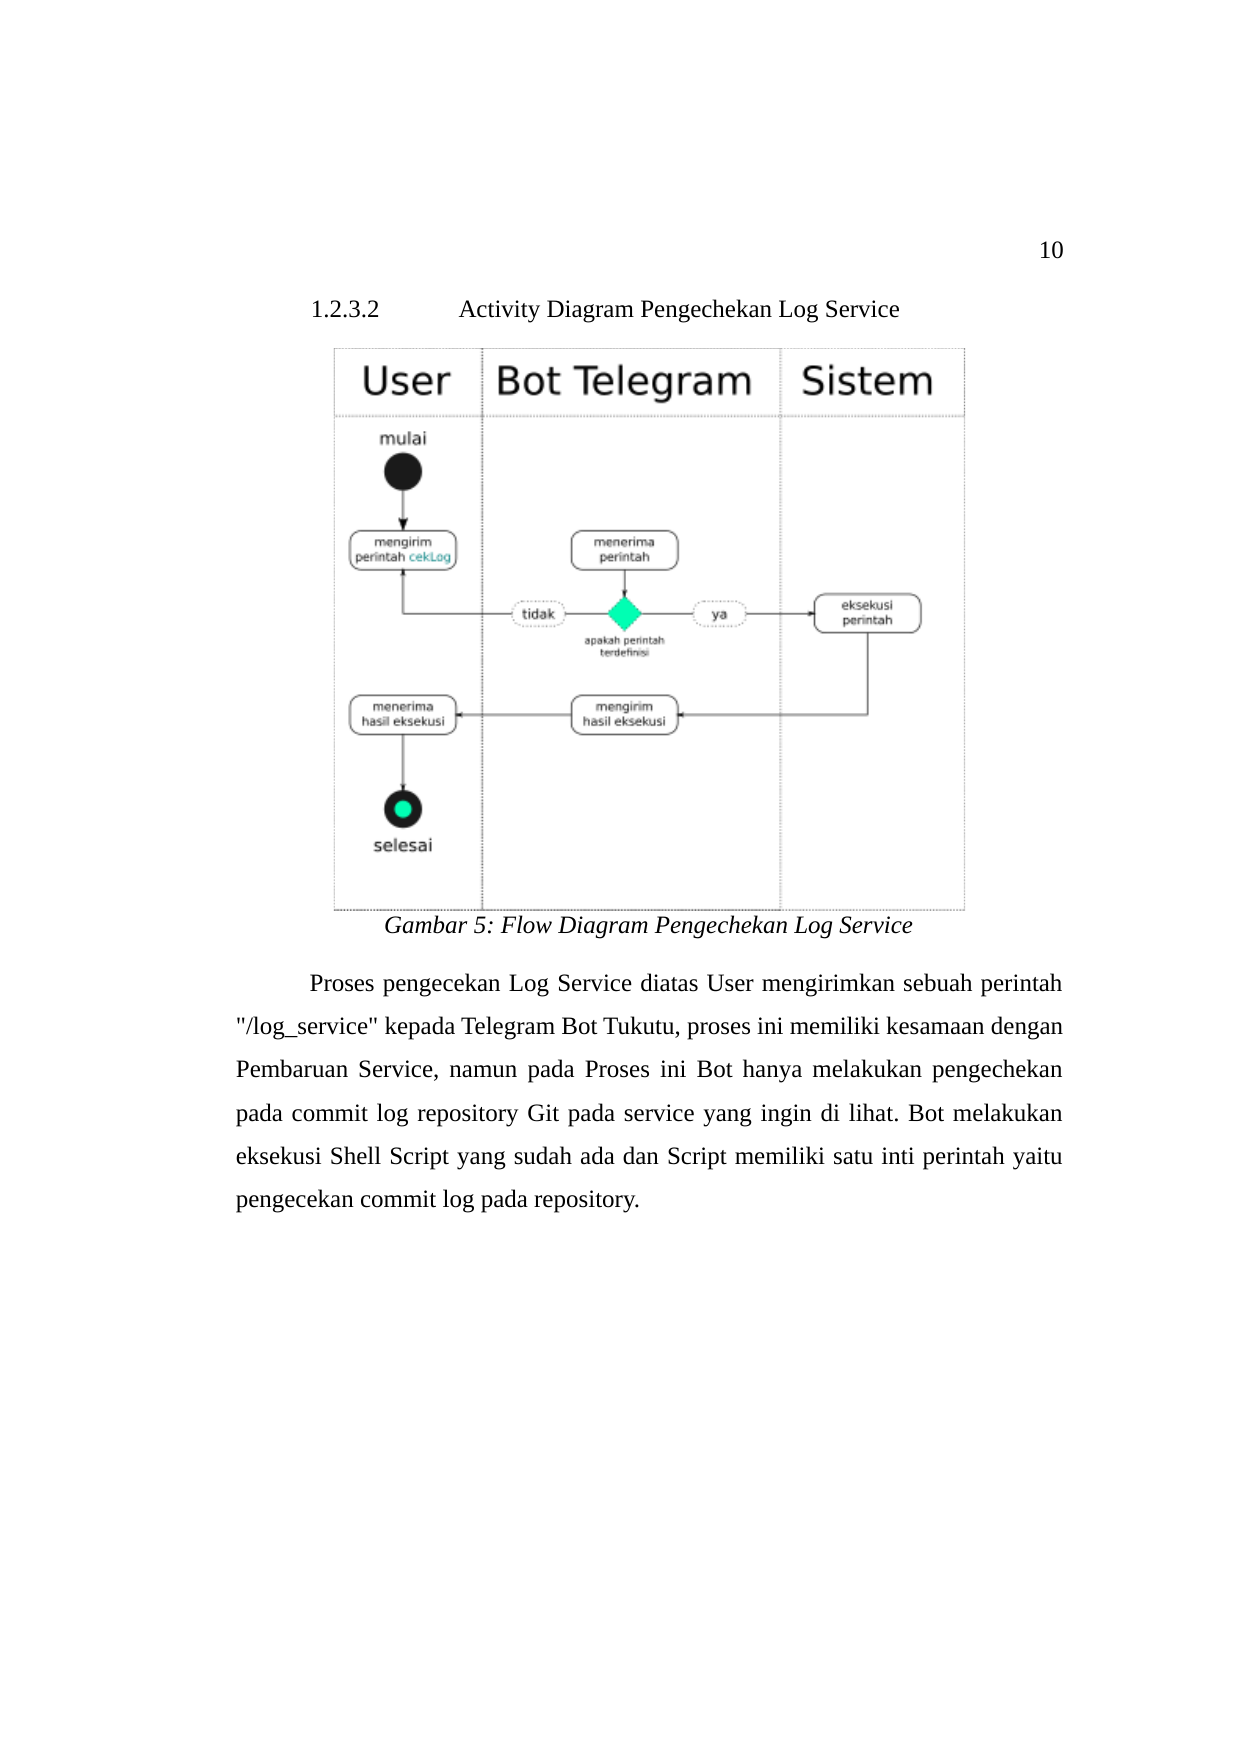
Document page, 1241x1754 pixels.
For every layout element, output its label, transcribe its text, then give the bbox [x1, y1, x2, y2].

picture [333, 348, 966, 911]
subtitle Activity Diagram Pengechekan Log Service [311, 294, 1063, 323]
text Gambar 5: Flow Diagram Pengechekan Log Service [334, 911, 965, 939]
text Proses pengecekan Log Service diatas User mengirimkan sebuah perintah "/log_service" kepada Telegram Bot Tukutu, proses ini memiliki kesamaan dengan Pembaruan Service, namun pada Proses ini Bot hanya melakukan pengechekan pada commit log repository Git pada service yang ingin di lihat. Bot melakukan eksekusi Shell Script yang sudah ada dan Script memiliki satu inti perintah yaitu pengecekan commit log pada repository. [236, 968, 1063, 1213]
